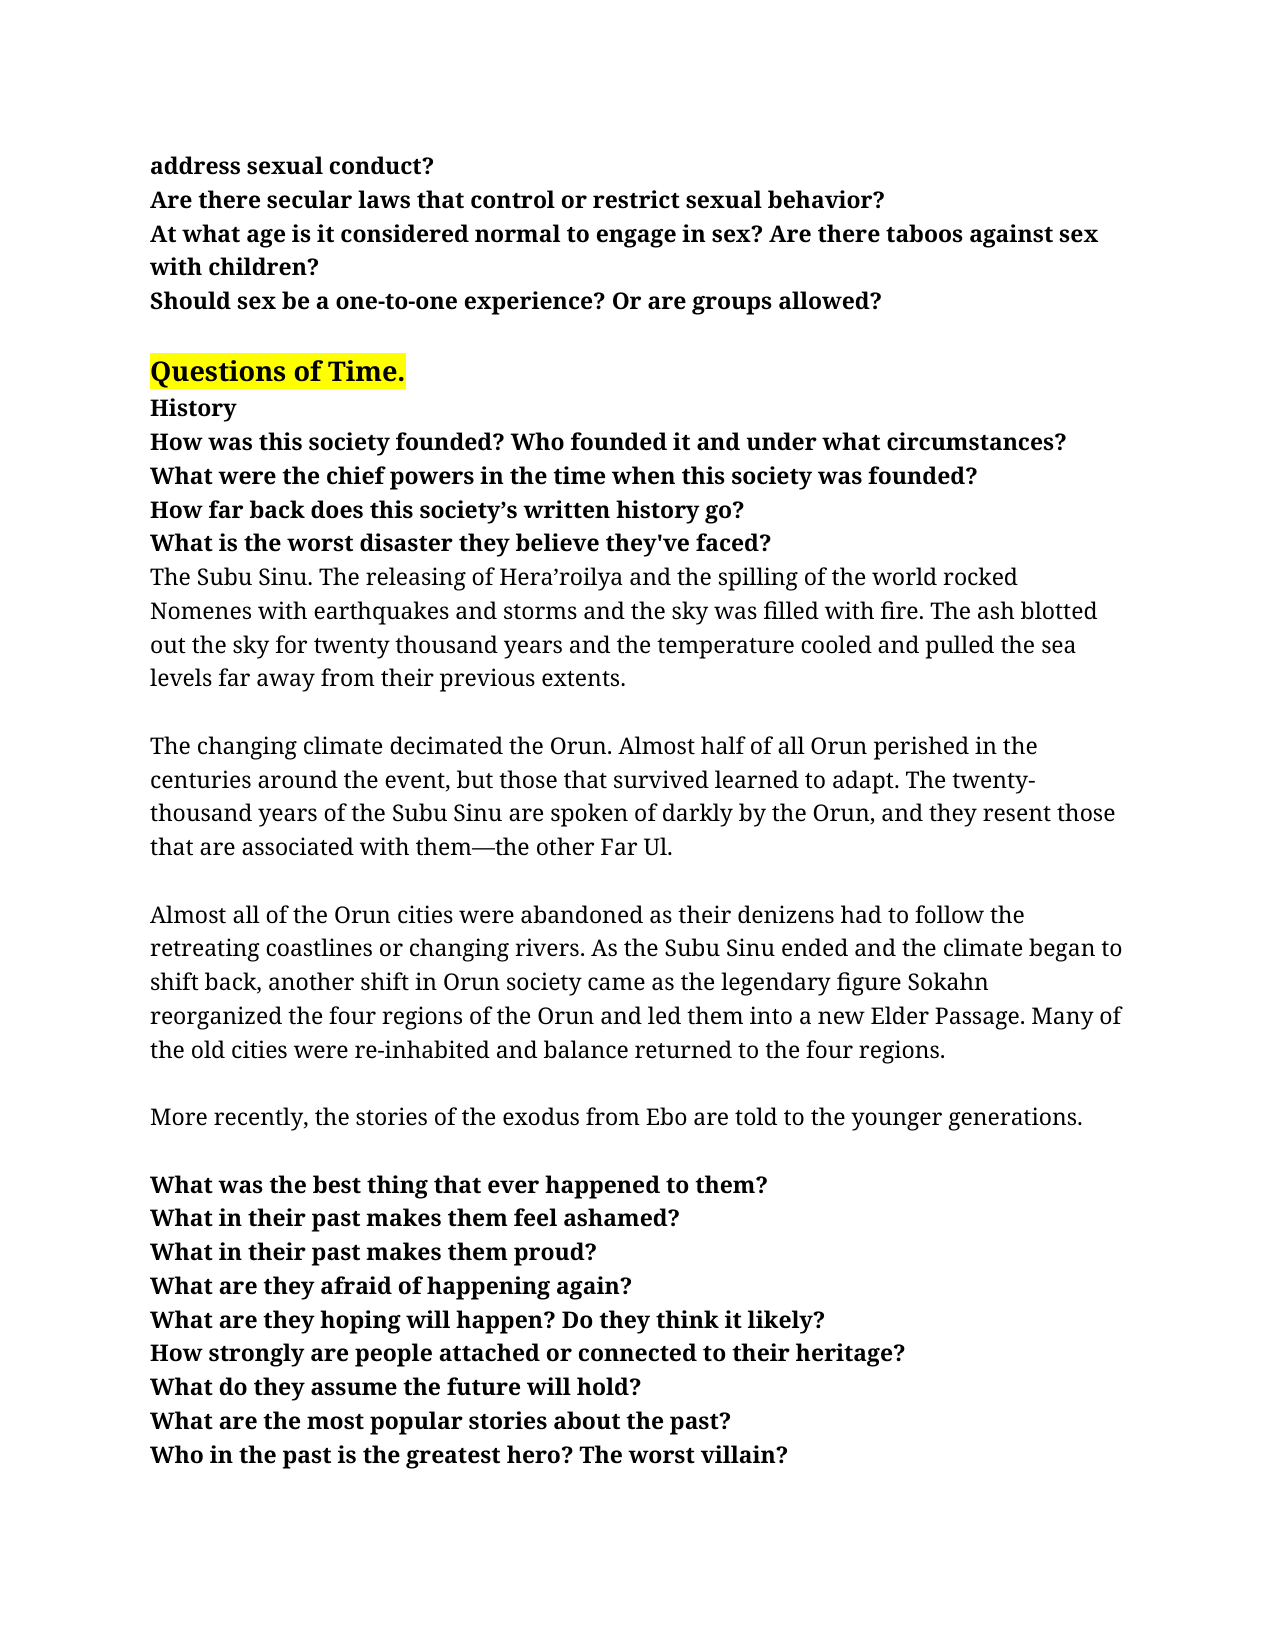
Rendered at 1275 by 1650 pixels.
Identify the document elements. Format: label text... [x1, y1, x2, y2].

text What were the chief powers in the time when this society was founded? [150, 460, 1125, 491]
text The Subu Sinu. The releasing of Hera’roilya and the spilling of the world rocked Nomenes with earthquakes and storms and the sky was filled with fire. The ash blotted out the sky for twenty thousand years and the temperature cooled and pulled the sea levels far away from their previous extents. [150, 561, 1125, 693]
text The changing climate decimated the Orun. Almost half of all Orun perished in the centuries around the event, but those that survived learned to adapt. The twenty-thousand years of the Subu Sinu are spoken of darkly by the Orun, and they resent those that are associated with them—the other Far Ul. [150, 730, 1125, 862]
text How was this society founded? Who founded it and under what circumstances? [150, 426, 1125, 457]
text Questions of Time. [150, 352, 1125, 389]
text How far back does this society’s written history go? What is the worst disaster they believe they've faced? [150, 493, 1125, 558]
text History [150, 392, 1125, 423]
text More recently, the stories of the exodus from Ebo are told to the younger generations. [150, 1101, 1125, 1132]
text What was the best thing that ever happened to them? What in their past makes them feel ashamed? What in their past makes them proud? What are they afraid of happening again? What are they hoping will happen? Do they think it likely? How strongly are people attached or connected to their heritage? What do they assume the future will hold? What are the most popular stories about the past? Who in the past is the greatest hero? The worst villain? [150, 1135, 1125, 1470]
text Almost all of the Orun cities were abandoned as their denizens had to follow the retreating coastlines or changing rivers. As the Subu Sinu ended and the climate began to shift back, another shift in Orun society came as the legendary figure Sokahn reorganized the four regions of the Orun and led them into a new Elder Passage. Many of the old cities were re-inhabited and balance returned to the four regions. [150, 898, 1125, 1065]
text address sexual conduct? Are there secular laws that control or restrict sexual behavior? At what age is it considered normal to engage in sex? Are there taboos against sex with children? Should sex be a one-to-one experience? Or are groups allowed? [150, 150, 1125, 316]
